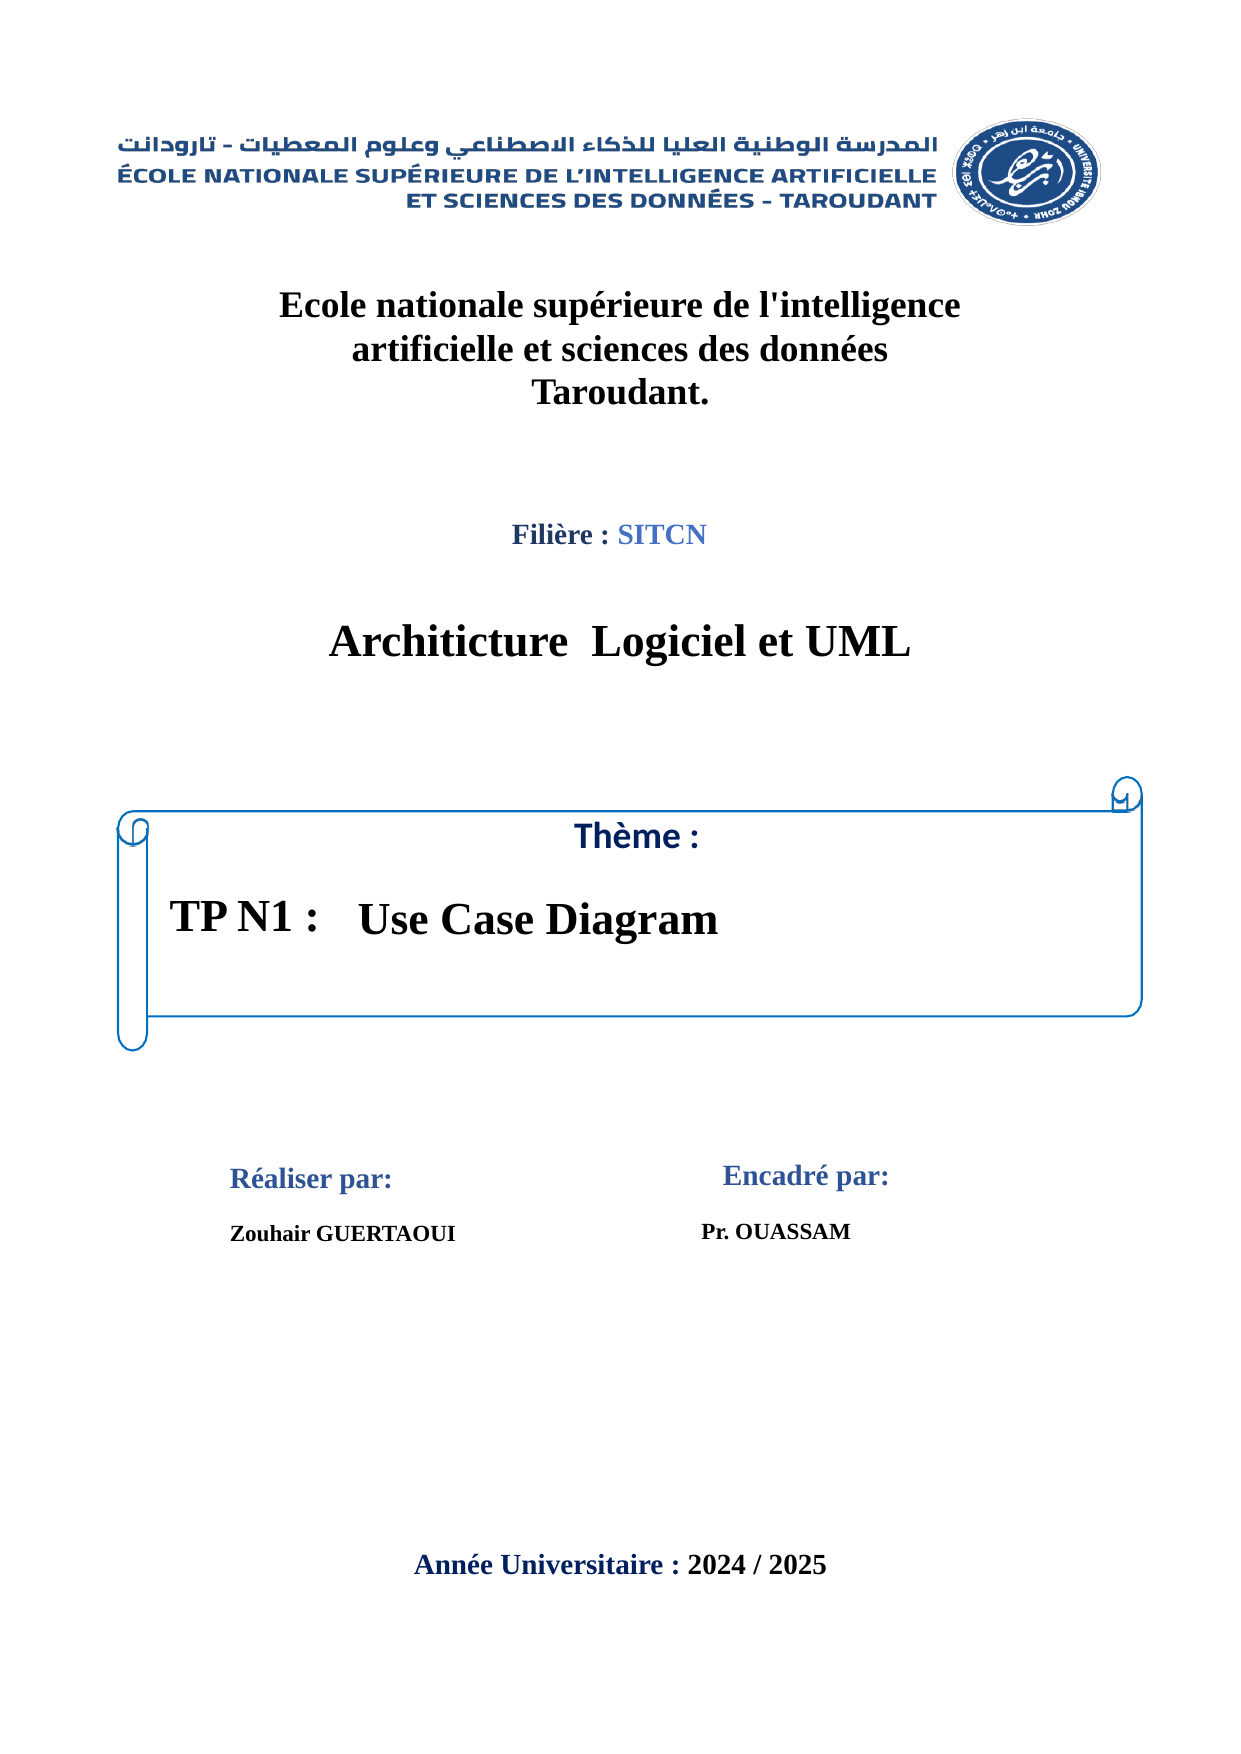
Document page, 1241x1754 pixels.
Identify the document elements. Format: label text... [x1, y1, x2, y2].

text Architicture Logiciel et UML [118, 613, 1122, 666]
text Année Universitaire : 2024 / 2025 [118, 1547, 1122, 1581]
picture [118, 118, 1101, 226]
picture [116, 765, 1145, 1042]
text Ecole nationale supérieure de l'intelligence [118, 283, 1122, 326]
text Taroudant. [118, 369, 1122, 412]
text artificielle et sciences des données [118, 326, 1122, 369]
